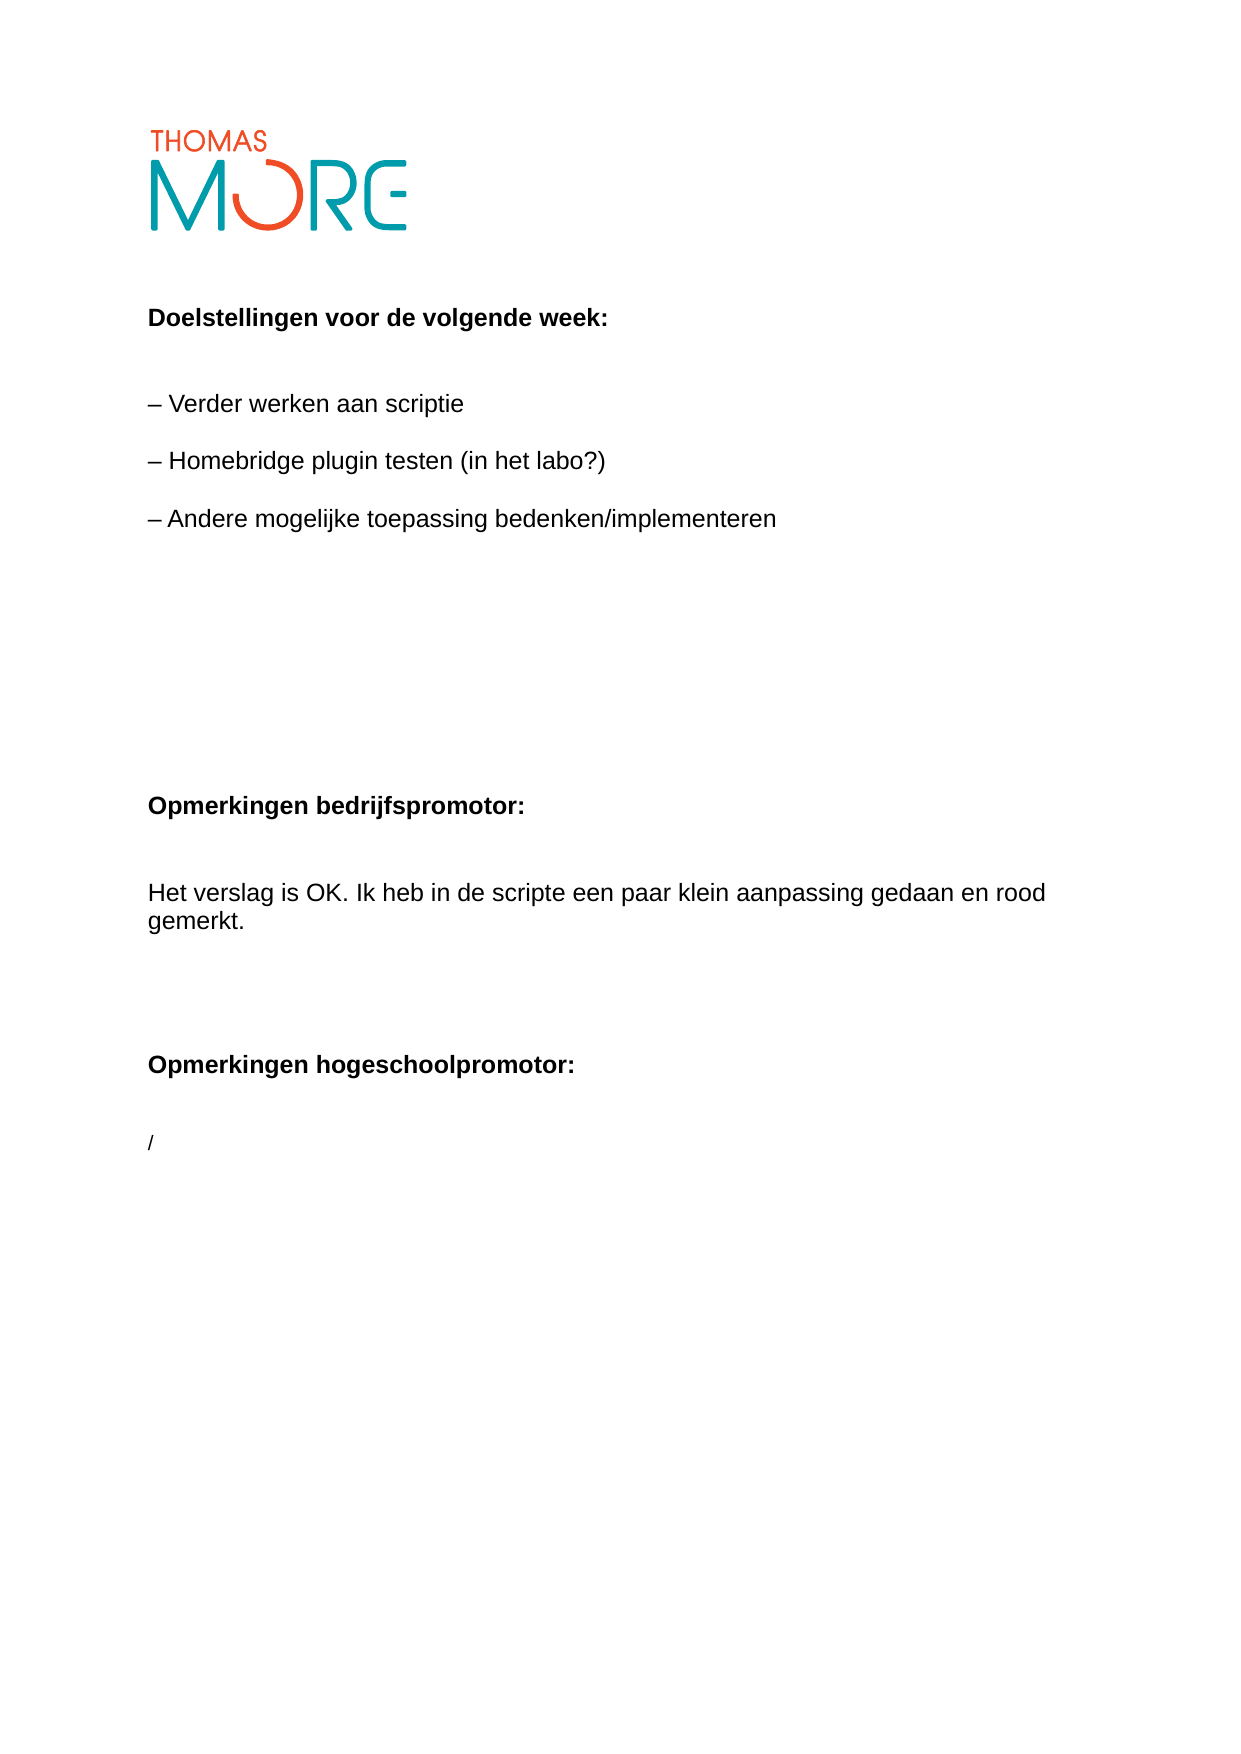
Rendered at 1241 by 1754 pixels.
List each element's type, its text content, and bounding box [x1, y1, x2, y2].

text Doelstellingen voor de volgende week: [148, 303, 1092, 331]
text Opmerkingen hogeschoolpromotor: [148, 1050, 1092, 1079]
text / [148, 1131, 1092, 1155]
text Het verslag is OK. Ik heb in de scripte een paar klein aanpassing gedaan en rood gemerkt. [148, 878, 1092, 935]
text Opmerkingen bedrijfspromotor: [148, 791, 1092, 820]
text – Homebridge plugin testen (in het labo?) [148, 446, 1092, 475]
text – Verder werken aan scriptie [148, 389, 1092, 418]
text – Andere mogelijke toepassing bedenken/implementeren [148, 504, 1092, 533]
